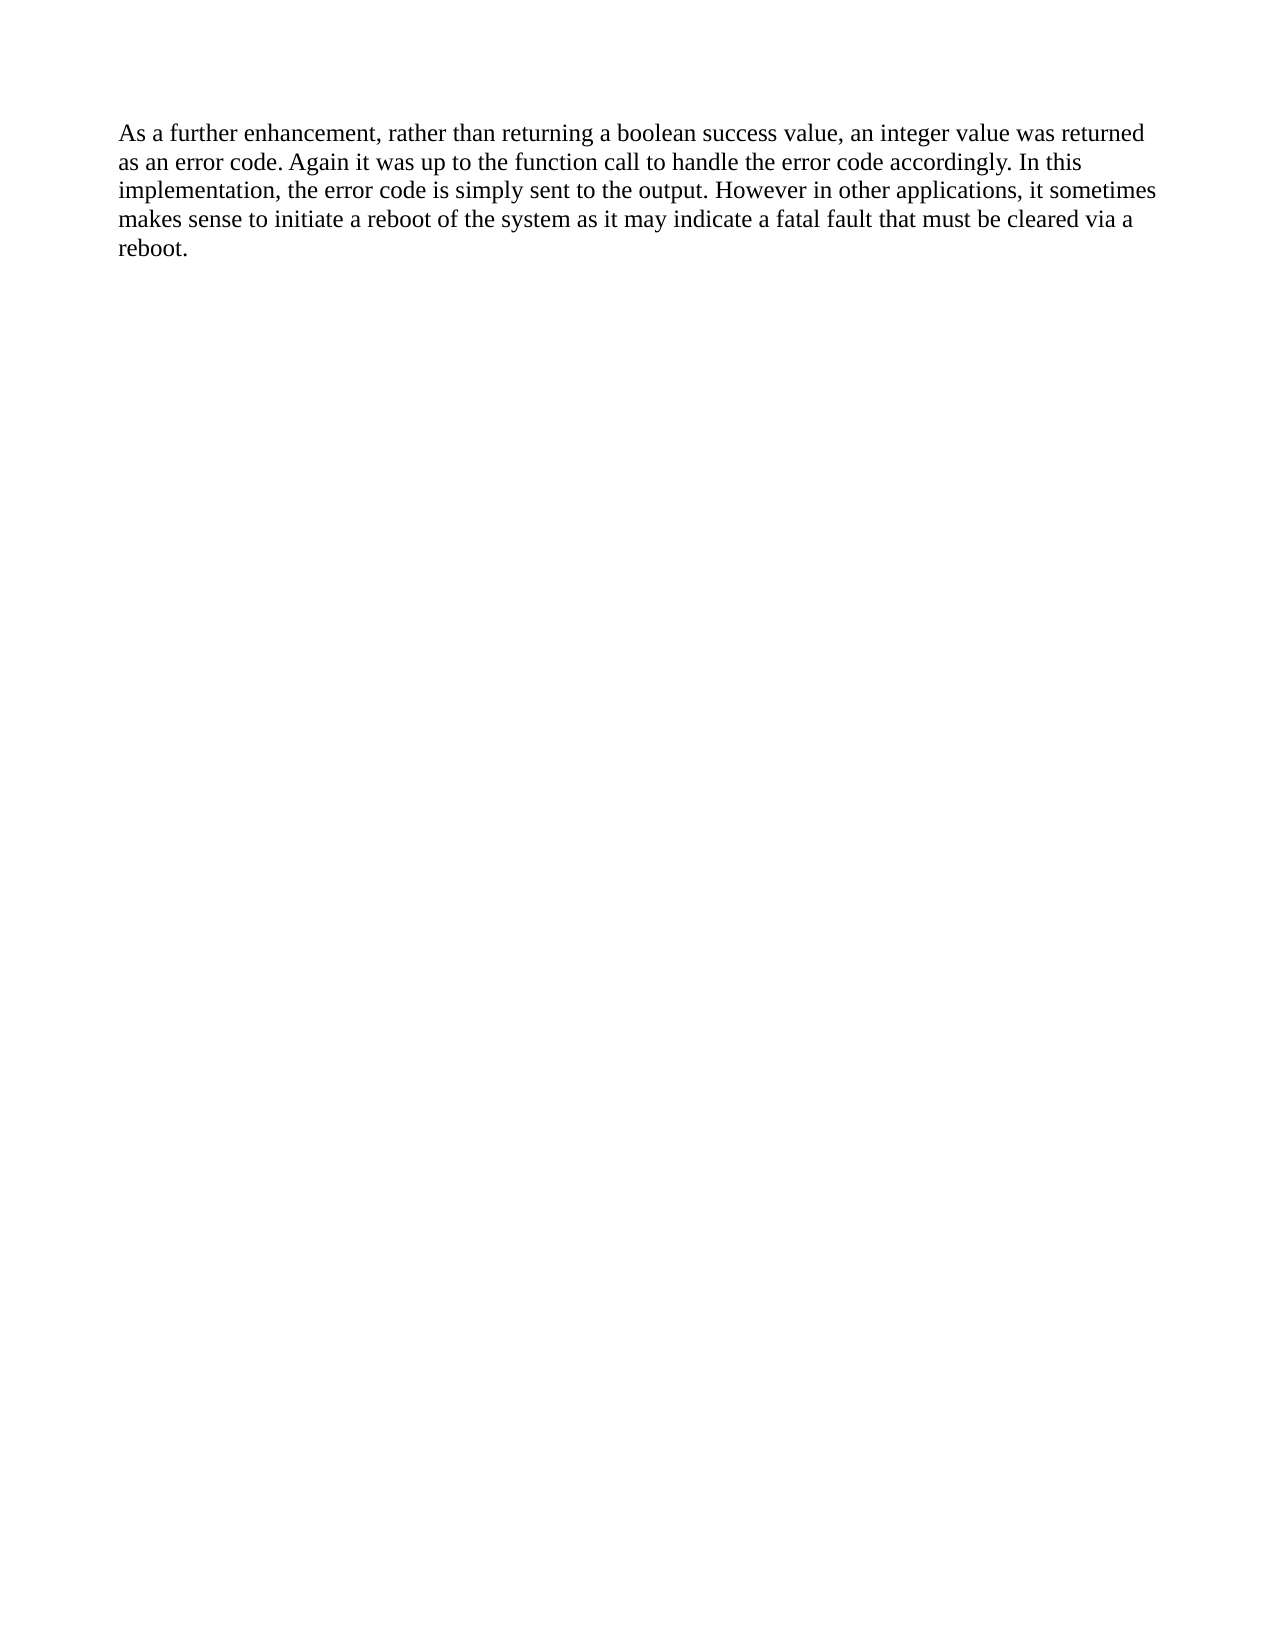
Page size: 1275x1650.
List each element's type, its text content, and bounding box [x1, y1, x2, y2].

text As a further enhancement, rather than returning a boolean success value, an integer value was returned as an error code. Again it was up to the function call to handle the error code accordingly. In this implementation, the error code is simply sent to the output. However in other applications, it sometimes makes sense to initiate a reboot of the system as it may indicate a fatal fault that must be cleared via a reboot. [118, 118, 1157, 262]
